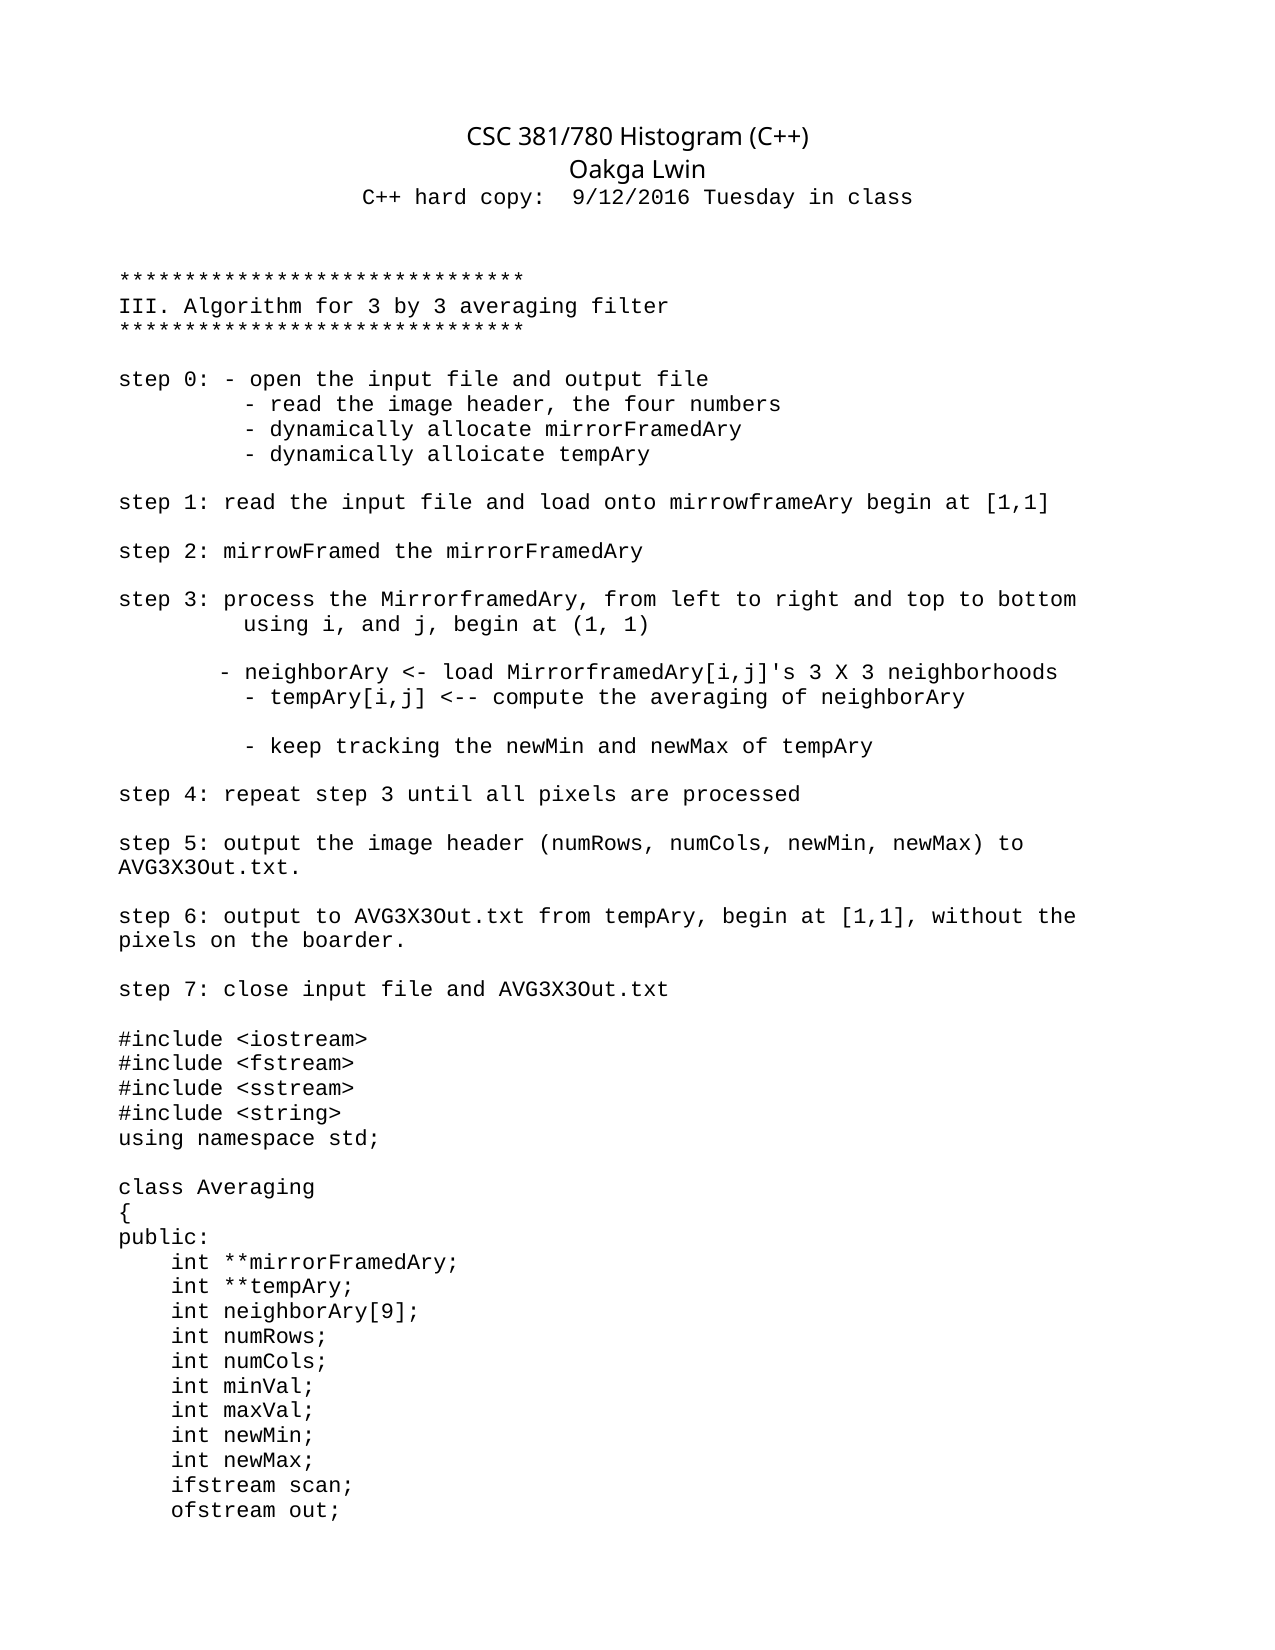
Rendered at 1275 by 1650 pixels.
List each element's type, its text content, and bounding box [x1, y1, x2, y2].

text CSC 381/780 Histogram (C++) [118, 118, 1157, 152]
text step 6: output to AVG3X3Out.txt from tempAry, begin at [1,1], without the pixels on the boarder. [118, 905, 1157, 954]
text III. Algorithm for 3 by 3 averaging filter [118, 295, 1157, 320]
text int **mirrorFramedAry; [118, 1251, 1157, 1276]
text int minVal; [118, 1375, 1157, 1399]
text C++ hard copy: 9/12/2016 Tuesday in class [118, 186, 1157, 211]
text - dynamically allocate mirrorFramedAry [118, 418, 1157, 443]
text public: [118, 1226, 1157, 1251]
text ifstream scan; [118, 1474, 1157, 1499]
text int **tempAry; [118, 1276, 1157, 1300]
text using namespace std; [118, 1127, 1157, 1152]
text int newMax; [118, 1449, 1157, 1474]
text - tempAry[i,j] <-- compute the averaging of neighborAry [118, 686, 1157, 711]
text #include <string> [118, 1102, 1157, 1127]
text int numRows; [118, 1325, 1157, 1350]
text ******************************* [118, 271, 1157, 295]
text step 0: - open the input file and output file [118, 369, 1157, 393]
text ofstream out; [118, 1499, 1157, 1523]
text #include <sstream> [118, 1077, 1157, 1102]
text ******************************* [118, 320, 1157, 345]
text step 4: repeat step 3 until all pixels are processed [118, 783, 1157, 808]
text step 1: read the input file and load onto mirrowframeAry begin at [1,1] [118, 491, 1157, 516]
text step 3: process the MirrorframedAry, from left to right and top to bottom [118, 588, 1157, 613]
text step 5: output the image header (numRows, numCols, newMin, newMax) to AVG3X3Out.txt. [118, 832, 1157, 881]
text - dynamically alloicate tempAry [118, 443, 1157, 468]
text step 2: mirrowFramed the mirrorFramedAry [118, 540, 1157, 565]
text { [118, 1201, 1157, 1226]
text int maxVal; [118, 1399, 1157, 1424]
text - neighborAry <- load MirrorframedAry[i,j]'s 3 X 3 neighborhoods [118, 662, 1157, 686]
text int numCols; [118, 1350, 1157, 1375]
text - keep tracking the newMin and newMax of tempAry [118, 735, 1157, 759]
text - read the image header, the four numbers [118, 393, 1157, 418]
text Oakga Lwin [118, 152, 1157, 186]
text using i, and j, begin at (1, 1) [118, 613, 1157, 638]
text class Averaging [118, 1176, 1157, 1201]
text int newMin; [118, 1424, 1157, 1449]
text #include <fstream> [118, 1052, 1157, 1077]
text step 7: close input file and AVG3X3Out.txt [118, 978, 1157, 1003]
text #include <iostream> [118, 1028, 1157, 1052]
text int neighborAry[9]; [118, 1300, 1157, 1325]
